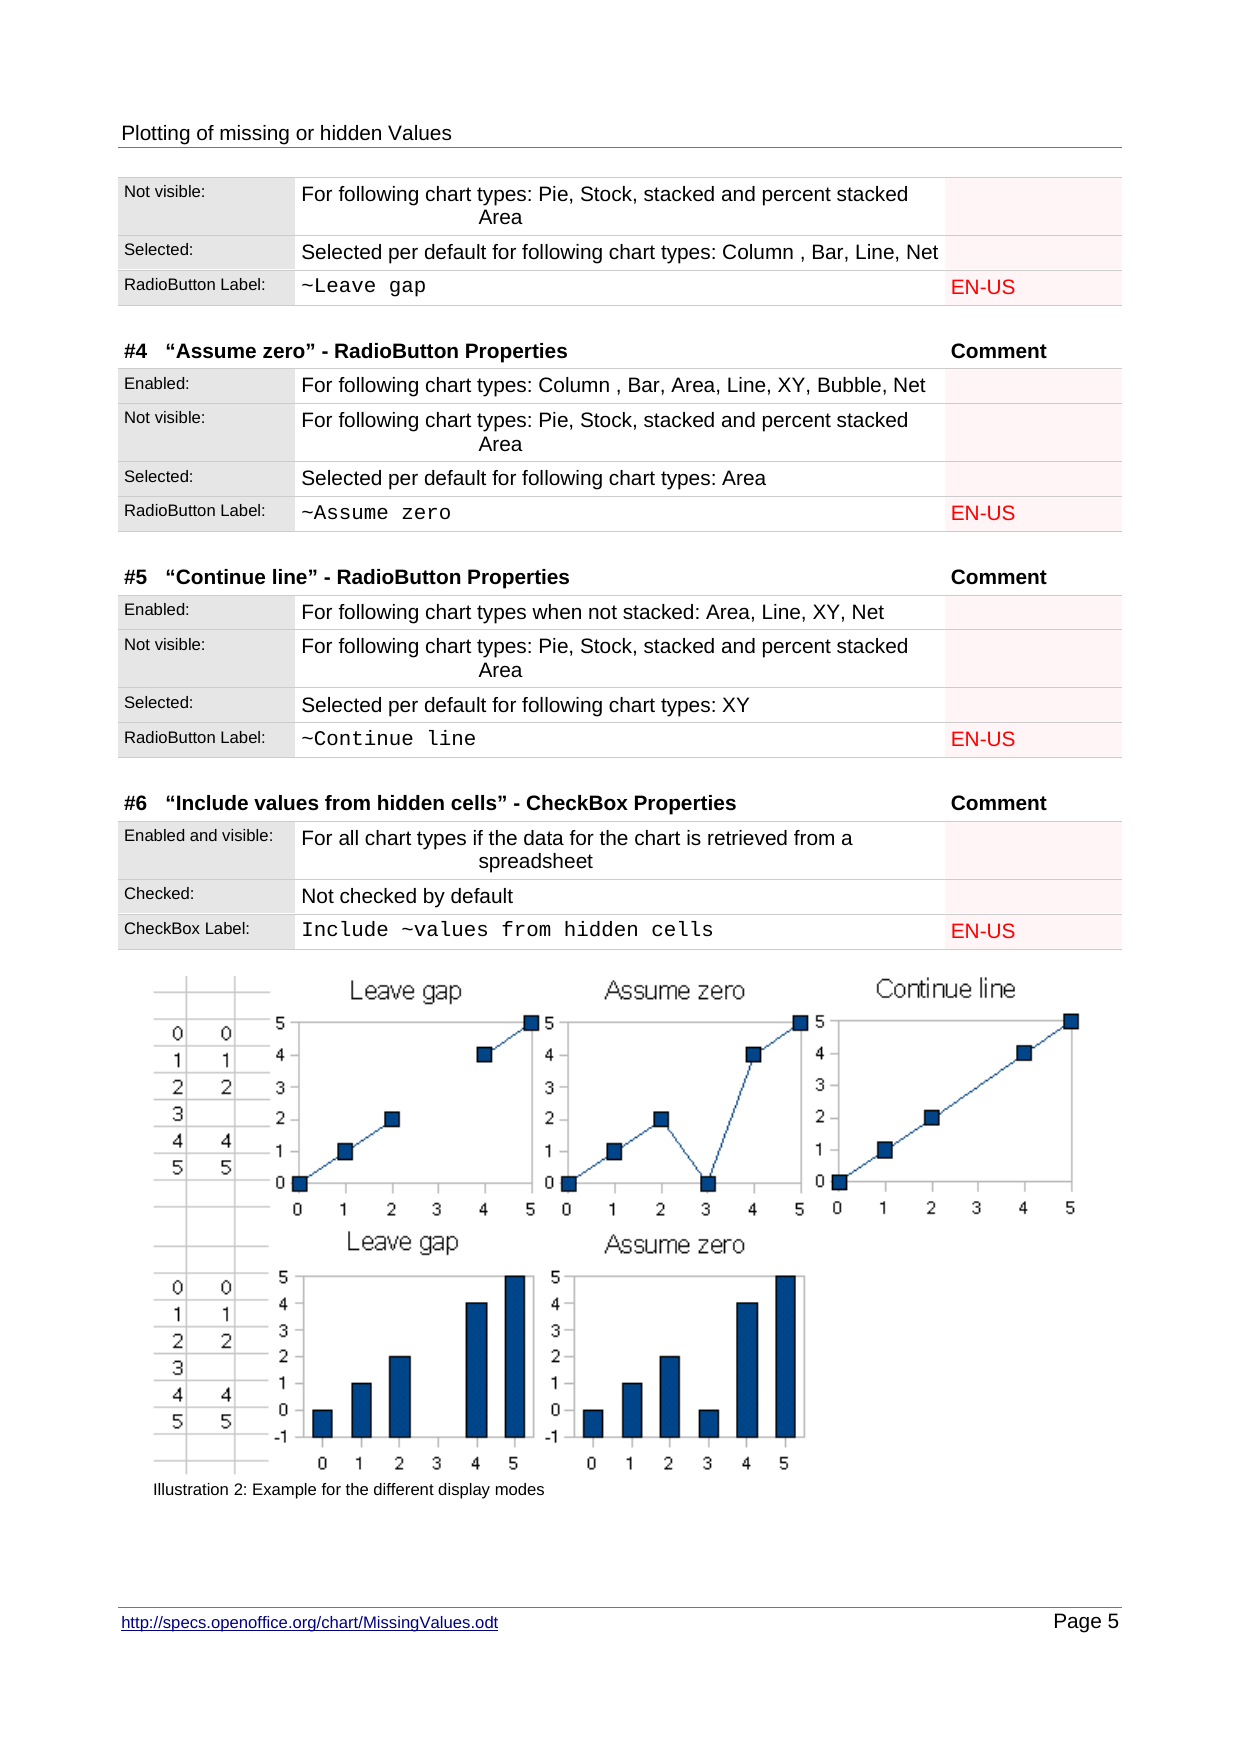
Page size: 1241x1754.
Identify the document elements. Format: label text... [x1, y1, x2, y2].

table_cell For following chart types: Pie, Stock, stacked and percent stacked Area [295, 178, 945, 235]
table_cell Enabled: [118, 369, 295, 403]
table_cell [945, 596, 1122, 629]
table_cell ~Leave gap [295, 271, 945, 305]
table_cell Selected per default for following chart types: Area [295, 462, 945, 496]
table_cell Not visible: [118, 178, 295, 235]
table_header Comment [945, 559, 1122, 594]
table_cell [945, 688, 1122, 722]
table_cell ~Continue line [295, 723, 945, 757]
table_cell RadioButton Label: [118, 271, 295, 305]
table_cell EN-US [945, 915, 1122, 949]
table_cell ~Assume zero [295, 497, 945, 531]
table_cell Not visible: [118, 404, 295, 461]
table_header “Assume zero” - RadioButton Properties [118, 333, 945, 368]
table_cell Selected per default for following chart types: Column , Bar, Line, Net [295, 236, 945, 269]
table_cell Not checked by default [295, 880, 945, 913]
table_cell Enabled: [118, 596, 295, 629]
table_cell For following chart types: Pie, Stock, stacked and percent stacked Area [295, 404, 945, 461]
table_header Comment [945, 333, 1122, 368]
table_cell Enabled and visible: [118, 822, 295, 879]
table_cell EN-US [945, 271, 1122, 305]
table_cell [945, 178, 1122, 235]
table_cell RadioButton Label: [118, 497, 295, 531]
table_cell Selected: [118, 688, 295, 722]
table_cell Not visible: [118, 630, 295, 687]
table_cell RadioButton Label: [118, 723, 295, 757]
table_cell Checked: [118, 880, 295, 913]
table_header Comment [946, 785, 1122, 821]
table_cell Include ~values from hidden cells [295, 915, 945, 949]
table_cell [945, 236, 1122, 269]
table_header “Continue line” - RadioButton Properties [118, 559, 945, 594]
table_cell EN-US [945, 497, 1122, 531]
text Illustration 2: Example for the different display modes [153, 1481, 1087, 1499]
table_cell Selected per default for following chart types: XY [295, 688, 945, 722]
table_cell Selected: [118, 236, 295, 269]
table_cell [945, 369, 1122, 403]
table_cell For following chart types: Column , Bar, Area, Line, XY, Bubble, Net [295, 369, 945, 403]
table_cell Selected: [118, 462, 295, 496]
table_cell For following chart types when not stacked: Area, Line, XY, Net [295, 596, 945, 629]
table_cell EN-US [945, 723, 1122, 757]
table_cell [945, 462, 1122, 496]
table_header “Include values from hidden cells” - CheckBox Properties [119, 785, 945, 821]
table_cell [945, 404, 1122, 461]
table_cell [945, 880, 1122, 913]
table_cell [945, 822, 1122, 879]
table_cell For following chart types: Pie, Stock, stacked and percent stacked Area [295, 630, 945, 687]
table_cell CheckBox Label: [118, 915, 295, 949]
table_cell [945, 630, 1122, 687]
table_cell For all chart types if the data for the chart is retrieved from a spreadsheet [295, 822, 945, 879]
